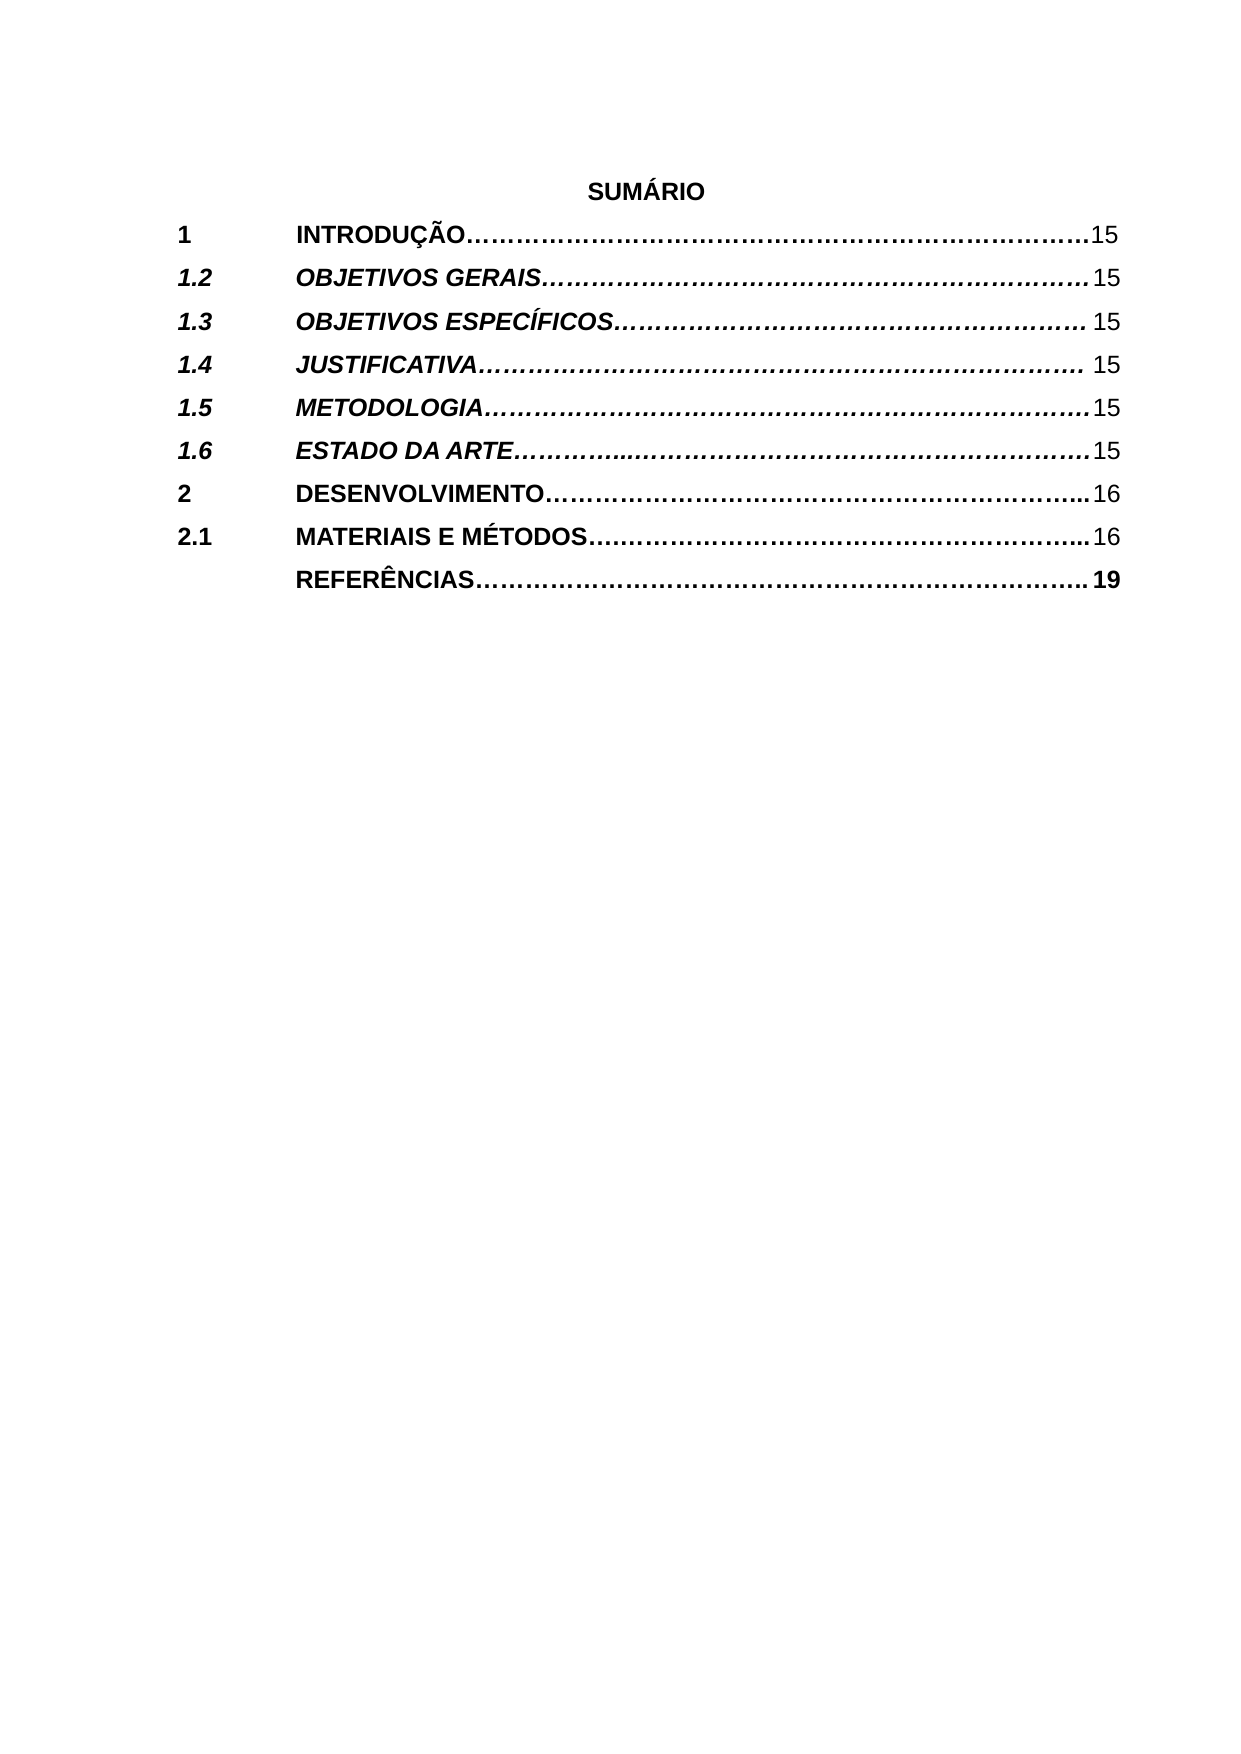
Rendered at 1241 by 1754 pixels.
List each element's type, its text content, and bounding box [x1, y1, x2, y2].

text 1.5 METODOLOGIA………………………………………………………………. 15 [177, 393, 1122, 422]
text 1.6 ESTADO DA ARTE…………...………………………………………………. 15 [177, 436, 1122, 465]
text 2 DESENVOLVIMENTO………………………………………………………... 16 [177, 479, 1122, 508]
text 1.4 JUSTIFICATIVA………………………………………………………………. 15 [177, 350, 1122, 378]
text 1.3 OBJETIVOS ESPECÍFICOS………………………………………………… 15 [177, 307, 1122, 335]
text 2.1 MATERIAIS E MÉTODOS….………………………………………………... 16 [177, 522, 1122, 551]
text REFERÊNCIAS……………………………………………………………….. 19 [177, 565, 1122, 594]
text SUMÁRIO [177, 177, 1122, 206]
text 1 INTRODUÇÃO…………………………………………………………………15 [177, 220, 1122, 249]
text 1.2 OBJETIVOS GERAIS………………………………………………………… 15 [177, 263, 1122, 292]
